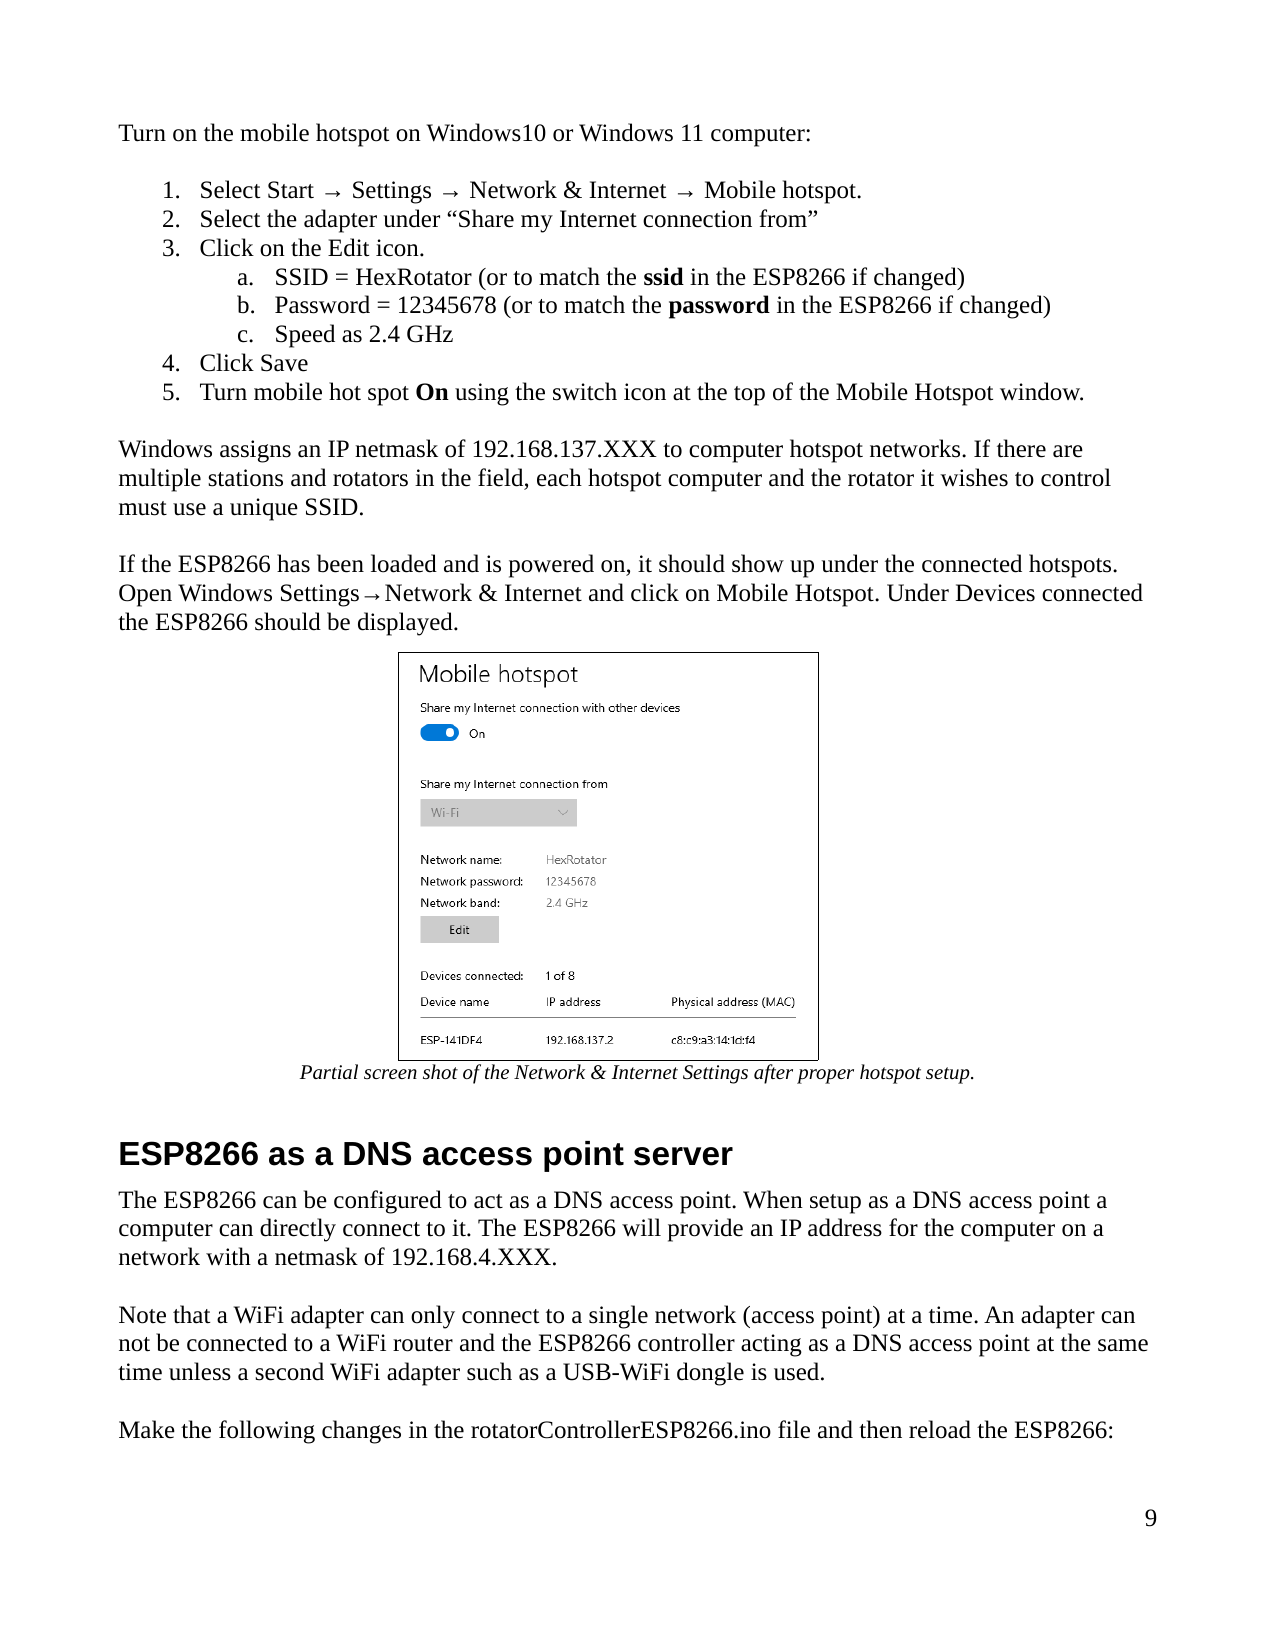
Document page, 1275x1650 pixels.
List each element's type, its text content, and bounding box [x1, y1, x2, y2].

text Turn on the mobile hotspot on Windows10 or Windows 11 computer: [118, 118, 1157, 147]
text Windows assigns an IP netmask of 192.168.137.XXX to computer hotspot networks. If there are multiple stations and rotators in the field, each hotspot computer and the rotator it wishes to control must use a unique SSID. [118, 434, 1157, 521]
list Turn mobile hot spot On using the switch icon at the top of the Mobile Hotspot window. [162, 377, 1157, 406]
text Partial screen shot of the Network & Internet Settings after proper hotspot setup. [118, 636, 1157, 1084]
subtitle ESP8266 as a DNS access point server [118, 1134, 1157, 1172]
list Select the adapter under “Share my Internet connection from” [162, 204, 1157, 233]
list Click Save [162, 348, 1157, 377]
list Password = 12345678 (or to match the password in the ESP8266 if changed) [237, 291, 1157, 319]
list SSID = HexRotator (or to match the ssid in the ESP8266 if changed) [237, 262, 1157, 291]
text Note that a WiFi adapter can only connect to a single network (access point) at a time. An adapter can not be connected to a WiFi router and the ESP8266 controller acting as a DNS access point at the same time unless a second WiFi adapter such as a USB-WiFi dongle is used. [118, 1300, 1157, 1386]
picture [401, 655, 815, 1057]
text The ESP8266 can be configured to act as a DNS access point. When setup as a DNS access point a computer can directly connect to it. The ESP8266 will provide an IP address for the computer on a network with a netmask of 192.168.4.XXX. [118, 1185, 1157, 1271]
list Select Start → Settings → Network & Internet → Mobile hotspot. [162, 176, 1157, 204]
list Speed as 2.4 GHz [237, 319, 1157, 348]
list Click on the Edit icon. [162, 233, 1157, 262]
text Make the following changes in the rotatorControllerESP8266.ino file and then reload the ESP8266: [118, 1415, 1157, 1443]
text If the ESP8266 has been loaded and is powered on, it should show up under the connected hotspots. Open Windows Settings→Network & Internet and click on Mobile Hotspot. Under Devices connected the ESP8266 should be displayed. [118, 549, 1157, 636]
